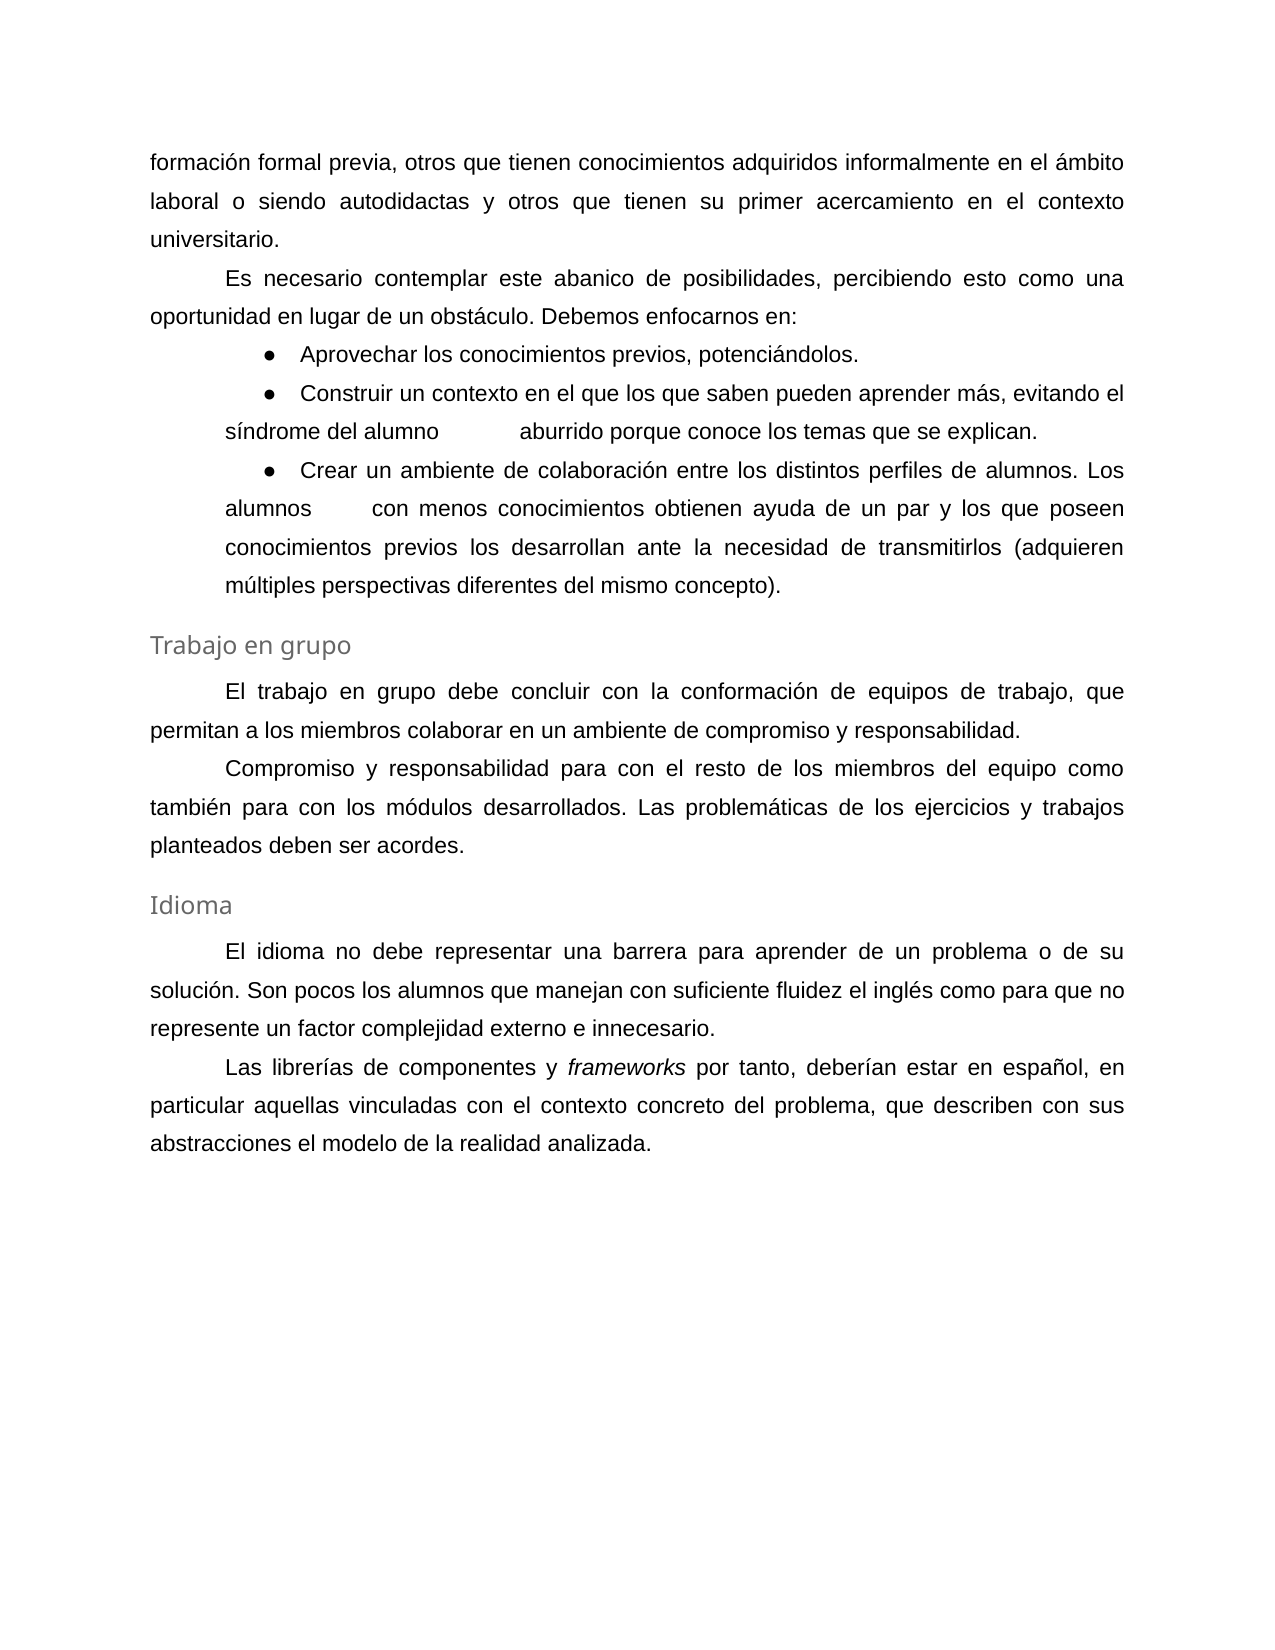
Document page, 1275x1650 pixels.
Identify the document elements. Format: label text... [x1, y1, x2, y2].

list Aprovechar los conocimientos previos, potenciándolos. [187, 342, 1125, 368]
text Es necesario contemplar este abanico de posibilidades, percibiendo esto como una oportunidad en lugar de un obstáculo. Debemos enfocarnos en: [150, 265, 1125, 329]
text El trabajo en grupo debe concluir con la conformación de equipos de trabajo, que permitan a los miembros colaborar en un ambiente de compromiso y responsabilidad. [150, 679, 1125, 743]
subtitle Trabajo en grupo [150, 628, 1125, 662]
list Crear un ambiente de colaboración entre los distintos perfiles de alumnos. Los alumnos con menos conocimientos obtienen ayuda de un par y los que poseen conocimientos previos los desarrollan ante la necesidad de transmitirlos (adquieren múltiples perspectivas diferentes del mismo concepto). [187, 457, 1125, 598]
list Construir un contexto en el que los que saben pueden aprender más, evitando el síndrome del alumno aburrido porque conoce los temas que se explican. [187, 381, 1125, 445]
text Compromiso y responsabilidad para con el resto de los miembros del equipo como también para con los módulos desarrollados. Las problemáticas de los ejercicios y trabajos planteados deben ser acordes. [150, 756, 1125, 858]
text El idioma no debe representar una barrera para aprender de un problema o de su solución. Son pocos los alumnos que manejan con suficiente fluidez el inglés como para que no represente un factor complejidad externo e innecesario. [150, 939, 1125, 1041]
text formación formal previa, otros que tienen conocimientos adquiridos informalmente en el ámbito laboral o siendo autodidactas y otros que tienen su primer acercamiento en el contexto universitario. [150, 150, 1125, 252]
text Las librerías de componentes y frameworks por tanto, deberían estar en español, en particular aquellas vinculadas con el contexto concreto del problema, que describen con sus abstracciones el modelo de la realidad analizada. [150, 1054, 1125, 1157]
subtitle Idioma [150, 888, 1125, 922]
